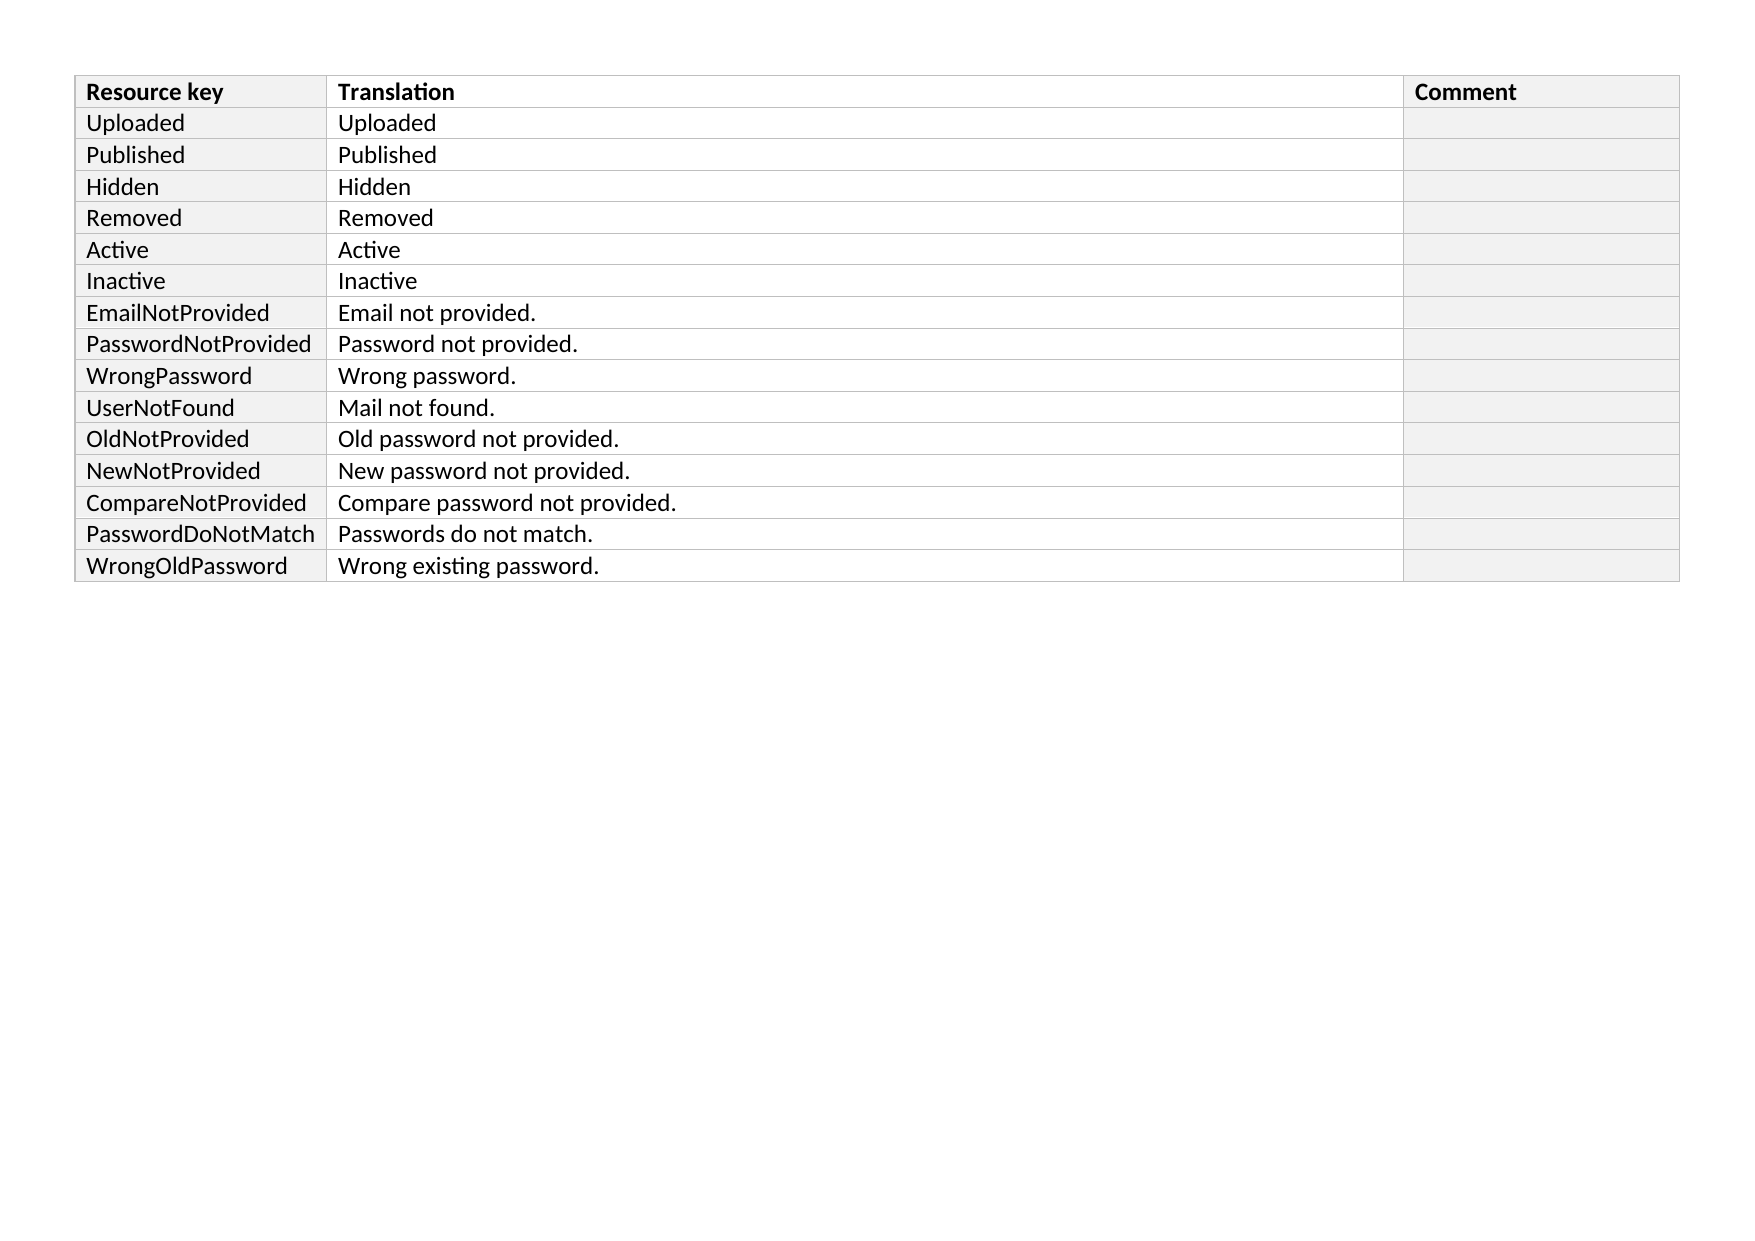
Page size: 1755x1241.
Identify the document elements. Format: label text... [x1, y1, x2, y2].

table_cell [1404, 265, 1679, 296]
table_cell Published [76, 139, 326, 170]
table_cell Removed [76, 202, 326, 233]
table_cell [1404, 487, 1679, 517]
table_cell PasswordDoNotMatch [76, 519, 326, 549]
table_header Comment [1404, 76, 1679, 107]
table_header Resource key [76, 76, 326, 107]
table_cell Password not provided. [327, 329, 1403, 359]
table_cell [1404, 455, 1679, 486]
table_cell [1404, 329, 1679, 359]
table_cell [1404, 392, 1679, 422]
table_cell Active [76, 234, 326, 264]
table_cell [1404, 234, 1679, 264]
table_cell [1404, 108, 1679, 138]
table_cell Uploaded [327, 108, 1403, 138]
table_cell [1404, 360, 1679, 391]
table_cell Removed [327, 202, 1403, 233]
table_cell WrongOldPassword [76, 550, 326, 581]
table_cell Wrong existing password. [327, 550, 1403, 581]
table_cell Old password not provided. [327, 423, 1403, 454]
table_cell EmailNotProvided [76, 297, 326, 327]
table_cell OldNotProvided [76, 423, 326, 454]
table_cell Passwords do not match. [327, 519, 1403, 549]
table_cell NewNotProvided [76, 455, 326, 486]
table_cell Inactive [76, 265, 326, 296]
table_cell Published [327, 139, 1403, 170]
table_header Translation [327, 76, 1403, 107]
table_cell Hidden [76, 171, 326, 201]
table_cell [1404, 550, 1679, 581]
table_cell CompareNotProvided [76, 487, 326, 517]
table_cell [1404, 171, 1679, 201]
table_cell [1404, 297, 1679, 327]
table_cell [1404, 519, 1679, 549]
table_cell PasswordNotProvided [76, 329, 326, 359]
table_cell [1404, 423, 1679, 454]
table_cell Active [327, 234, 1403, 264]
table_cell New password not provided. [327, 455, 1403, 486]
table_cell Email not provided. [327, 297, 1403, 327]
table_cell [1404, 139, 1679, 170]
table_cell WrongPassword [76, 360, 326, 391]
table_cell Uploaded [76, 108, 326, 138]
table_cell UserNotFound [76, 392, 326, 422]
table_cell Hidden [327, 171, 1403, 201]
table_cell Compare password not provided. [327, 487, 1403, 517]
table_cell [1404, 202, 1679, 233]
table_cell Inactive [327, 265, 1403, 296]
table_cell Wrong password. [327, 360, 1403, 391]
table_cell Mail not found. [327, 392, 1403, 422]
